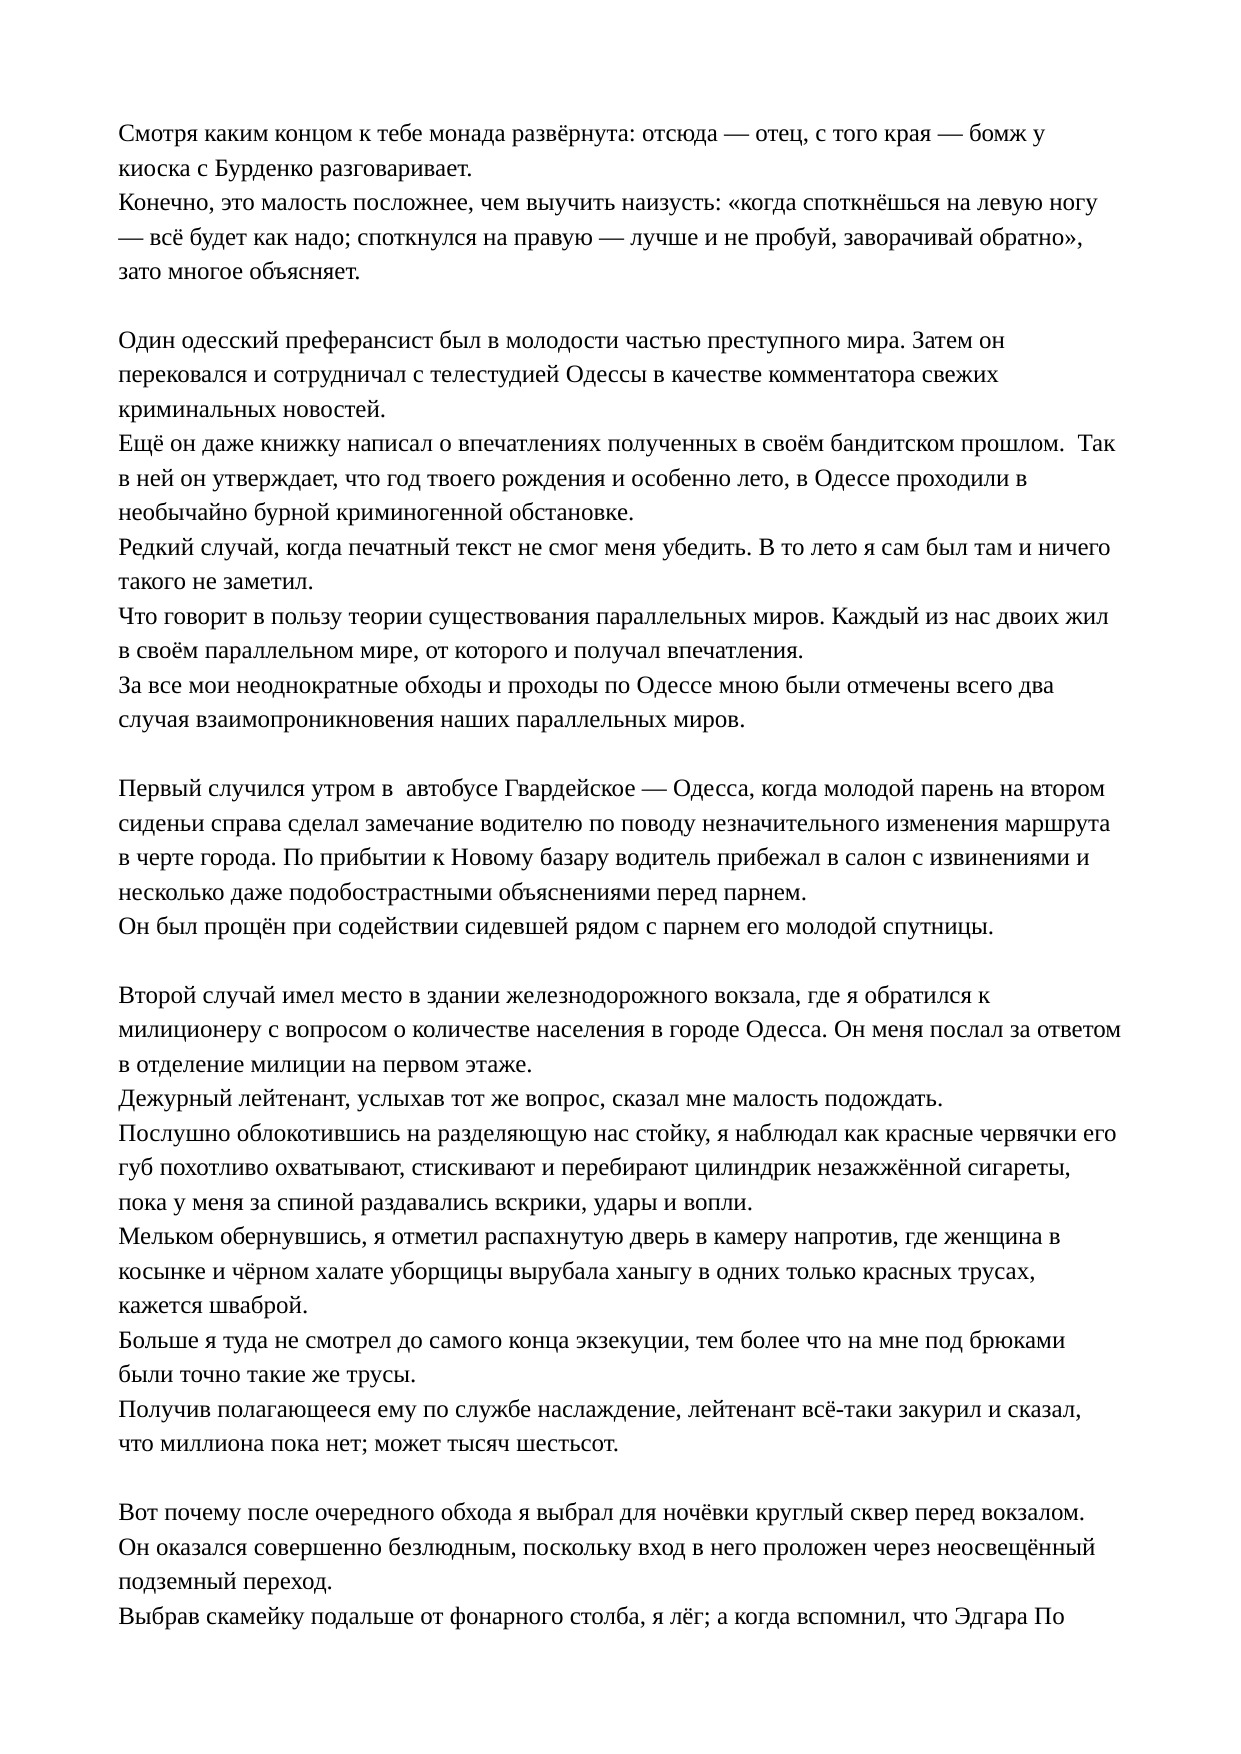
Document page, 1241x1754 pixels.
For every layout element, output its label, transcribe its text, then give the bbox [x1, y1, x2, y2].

text Мельком обернувшись, я отметил распахнутую дверь в камеру напротив, где женщина в косынке и чёрном халате уборщицы вырубала ханыгу в одних только красных трусах, кажется шваброй. [118, 1221, 1122, 1319]
text Смотря каким концом к тебе монада развёрнута: отсюда — отец, с того края — бомж у киоска с Бурденко разговаривает. [118, 118, 1122, 181]
text Вот почему после очередного обхода я выбрал для ночёвки круглый сквер перед вокзалом. Он оказался совершенно безлюдным, поскольку вход в него проложен через неосвещённый подземный переход. [118, 1497, 1122, 1595]
text Он был прощён при содействии сидевшей рядом с парнем его молодой спутницы. [118, 911, 1122, 940]
text Получив полагающееся ему по службе наслаждение, лейтенант всё-таки закурил и сказал, что миллиона пока нет; может тысяч шестьсот. [118, 1394, 1122, 1457]
text Выбрав скамейку подальше от фонарного столба, я лёг; а когда вспомнил, что Эдгара По [118, 1601, 1122, 1629]
text Больше я туда не смотрел до самого конца экзекуции, тем более что на мне под брюками были точно такие же трусы. [118, 1325, 1122, 1388]
text Первый случился утром в автобусе Гвардейское — Одесса, когда молодой парень на втором сиденьи справа сделал замечание водителю по поводу незначительного изменения маршрута в черте города. По прибытии к Новому базару водитель прибежал в салон с извинениями и несколько даже подобострастными объяснениями перед парнем. [118, 773, 1122, 905]
text Конечно, это малость посложнее, чем выучить наизусть: «когда споткнёшься на левую ногу — всё будет как надо; споткнулся на правую — лучше и не пробуй, заворачивай обратно», зато многое объясняет. [118, 187, 1122, 285]
text Второй случай имел место в здании железнодорожного вокзала, где я обратился к милиционеру с вопросом о количестве населения в городе Одесса. Он меня послал за ответом в отделение милиции на первом этаже. [118, 980, 1122, 1078]
text Дежурный лейтенант, услыхав тот же вопрос, сказал мне малость подождать. [118, 1083, 1122, 1112]
text Послушно облокотившись на разделяющую нас стойку, я наблюдал как красные червячки его губ похотливо охватывают, стискивают и перебирают цилиндрик незажжённой сигареты, пока у меня за спиной раздавались вскрики, удары и вопли. [118, 1118, 1122, 1216]
text Один одесский преферансист был в молодости частью преступного мира. Затем он перековался и сотрудничал с телестудией Одессы в качестве комментатора свежих криминальных новостей. [118, 325, 1122, 423]
text За все мои неоднократные обходы и проходы по Одессе мною были отмечены всего два случая взаимопроникновения наших параллельных миров. [118, 670, 1122, 733]
text Что говорит в пользу теории существования параллельных миров. Каждый из нас двоих жил в своём параллельном мире, от которого и получал впечатления. [118, 601, 1122, 664]
text Редкий случай, когда печатный текст не смог меня убедить. В то лето я сам был там и ничего такого не заметил. [118, 532, 1122, 595]
text Ещё он даже книжку написал о впечатлениях полученных в своём бандитском прошлом. Так в ней он утверждает, что год твоего рождения и особенно лето, в Одессе проходили в необычайно бурной криминогенной обстановке. [118, 428, 1122, 526]
